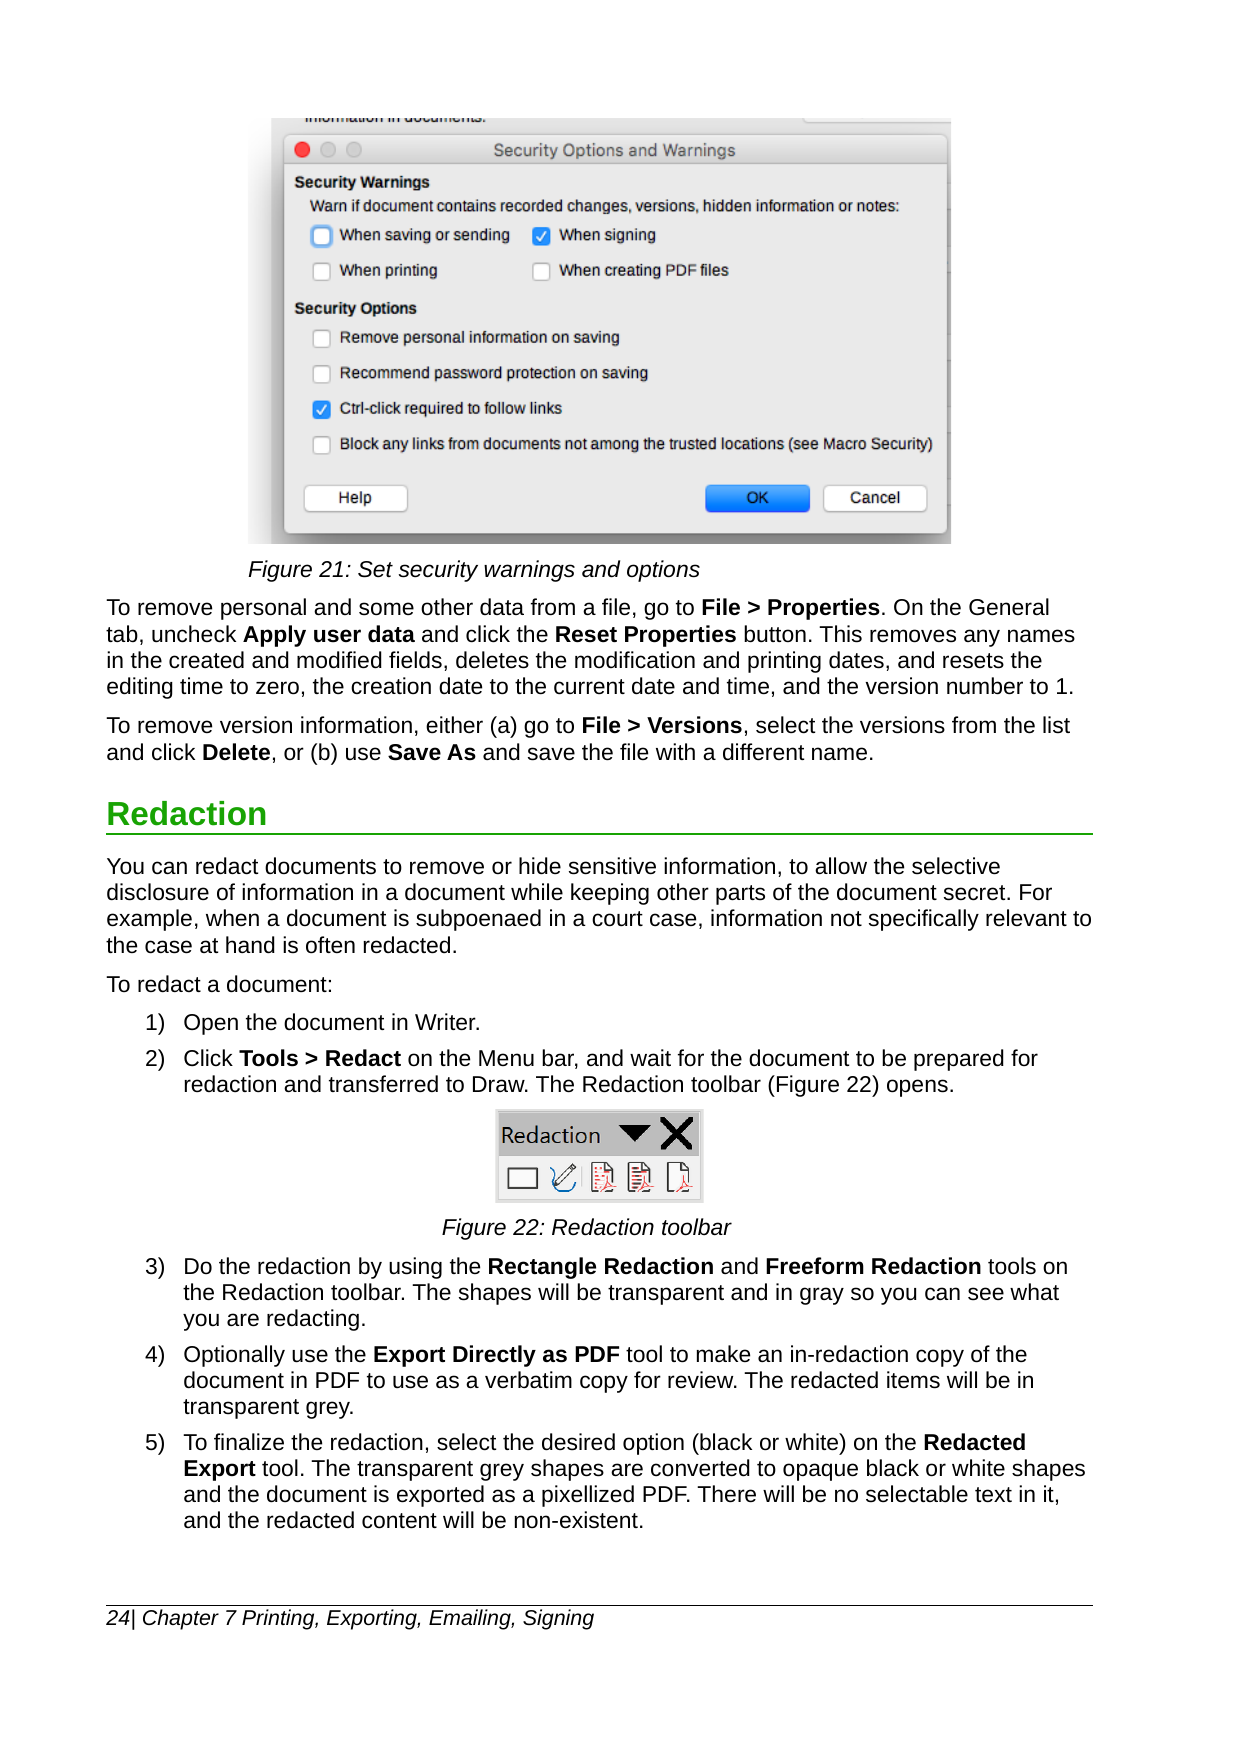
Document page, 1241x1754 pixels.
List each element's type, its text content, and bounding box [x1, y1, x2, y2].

subtitle Redaction [106, 794, 1093, 833]
text To remove version information, either (a) go to File > Versions, select the versions from the list and click Delete, or (b) use Save As and save the file with a different name. [106, 712, 1093, 765]
text You can redact documents to remove or hide sensitive information, to allow the selective disclosure of information in a document while keeping other parts of the document secret. For example, when a document is subpoenaed in a court case, information not specifically relevant to the case at hand is often redacted. [106, 853, 1093, 958]
picture [495, 1109, 704, 1203]
list Do the redaction by using the Rectangle Redaction and Freeform Redaction tools on the Redaction toolbar. The shapes will be transparent and in gray so you can see what you are redacting. [165, 1253, 1093, 1332]
list Optionally use the Export Directly as PDF tool to make an in-redaction copy of the document in PDF to use as a verbatim copy for review. The redacted items will be in transparent grey. [165, 1341, 1093, 1419]
text Figure 21: Set security warnings and options [248, 556, 951, 582]
text To redact a document: [106, 971, 1093, 997]
list Click Tools > Redact on the Menu bar, and wait for the document to be prepared for redaction and transferred to Draw. The Redaction toolbar (Figure 22) opens. [165, 1044, 1093, 1097]
text To remove personal and some other data from a file, go to File > Properties. On the General tab, uncheck Apply user data and click the Reset Properties button. This removes any names in the created and modified fields, deletes the modification and printing dates, and resets the editing time to zero, the creation date to the current date and time, and the version number to 1. [106, 594, 1093, 700]
list To finalize the redaction, select the desired option (black or white) on the Redacted Export tool. The transparent grey shapes are converted to opaque black or white shapes and the document is exported as a pixellized PDF. There will be no selectable text in it, and the redacted content will be non-existent. [165, 1428, 1093, 1534]
list Open the document in Writer. [165, 1009, 1093, 1036]
text Figure 22: Redaction toolbar [442, 1214, 757, 1241]
picture [247, 118, 952, 544]
